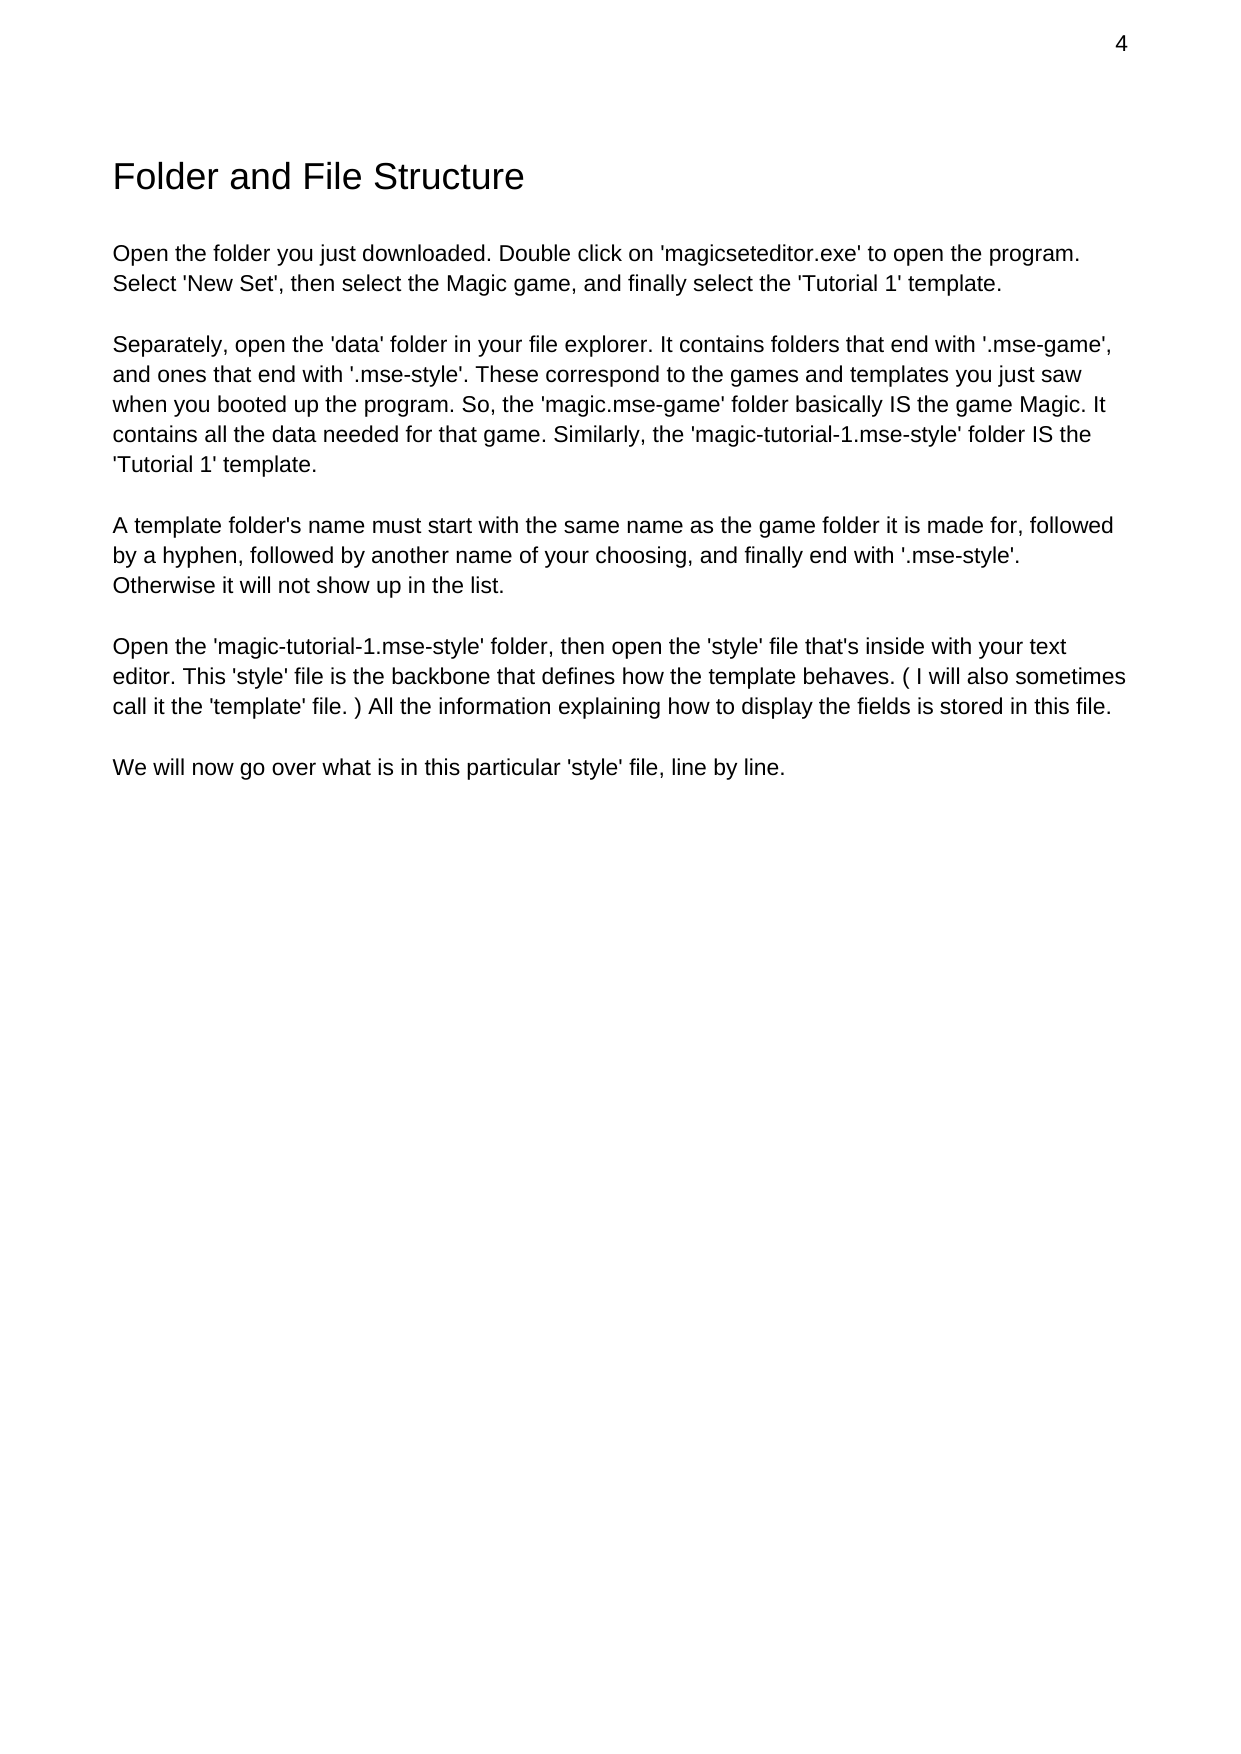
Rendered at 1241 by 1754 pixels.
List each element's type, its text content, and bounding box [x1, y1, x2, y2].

text A template folder's name must start with the same name as the game folder it is made for, followed by a hyphen, followed by another name of your choosing, and finally end with '.mse-style'. Otherwise it will not show up in the list. [112, 512, 1128, 599]
text Open the folder you just downloaded. Double click on 'magicseteditor.exe' to open the program. Select 'New Set', then select the Magic game, and finally select the 'Tutorial 1' template. [112, 240, 1128, 297]
text Separately, open the 'data' folder in your file explorer. It contains folders that end with '.mse-game', and ones that end with '.mse-style'. These correspond to the games and templates you just saw when you booted up the program. So, the 'magic.mse-game' folder basically IS the game Magic. It contains all the data needed for that game. Similarly, the 'magic-tutorial-1.mse-style' folder IS the 'Tutorial 1' template. [112, 331, 1128, 478]
subtitle Folder and File Structure [112, 154, 1128, 197]
text We will now go over what is in this particular 'style' file, line by line. [112, 753, 1128, 780]
text Open the 'magic-tutorial-1.mse-style' folder, then open the 'style' file that's inside with your text editor. This 'style' file is the backbone that defines how the template behaves. ( I will also sometimes call it the 'template' file. ) All the information explaining how to display the fields is stored in this file. [112, 633, 1128, 719]
